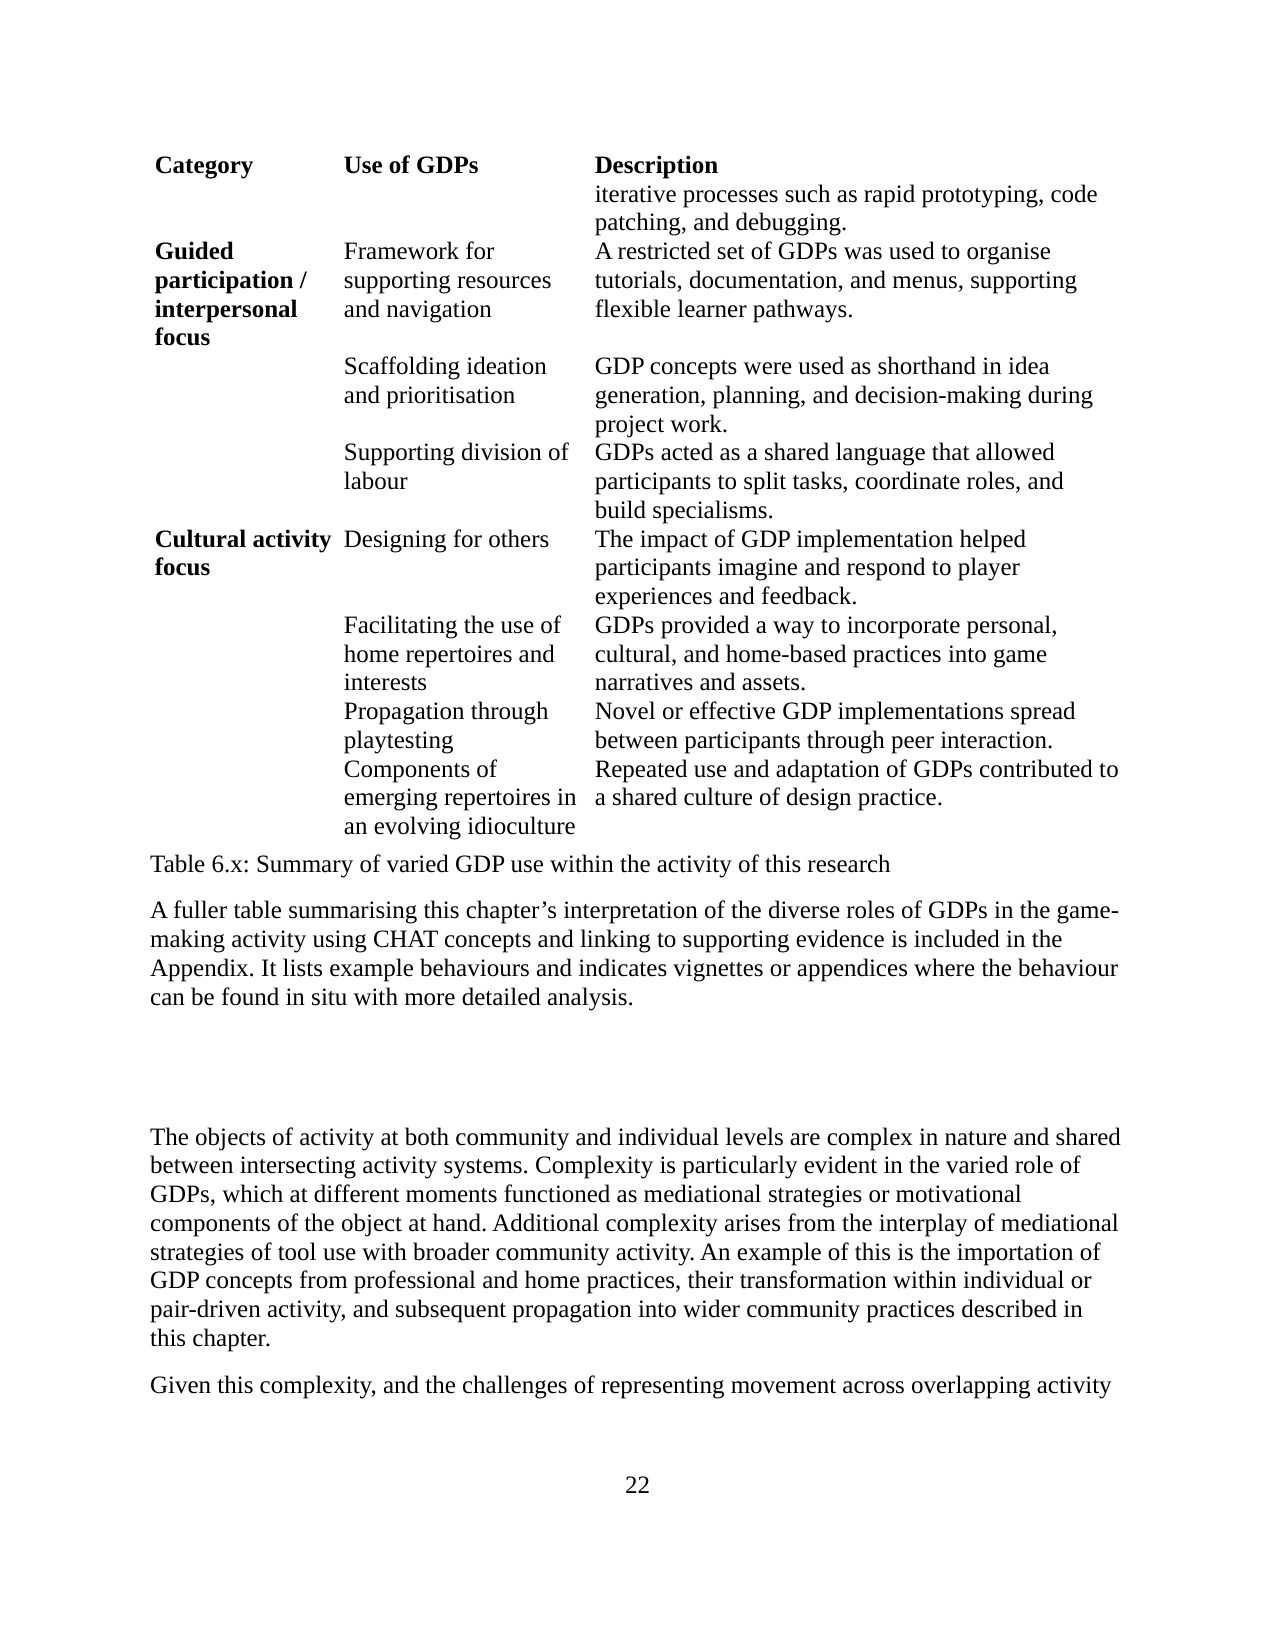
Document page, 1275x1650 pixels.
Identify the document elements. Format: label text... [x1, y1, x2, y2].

table_cell Supporting division of labour [339, 438, 590, 524]
table_cell A restricted set of GDPs was used to organise tutorials, documentation, and menus, supporting flexible learner pathways. [590, 236, 1125, 351]
table_cell Guided participation / interpersonal focus [150, 236, 339, 351]
table_cell GDP concepts were used as shorthand in idea generation, planning, and decision-making during project work. [590, 351, 1125, 437]
table_cell GDPs acted as a shared language that allowed participants to split tasks, coordinate roles, and build specialisms. [590, 438, 1125, 524]
text A fuller table summarising this chapter’s interpretation of the diverse roles of GDPs in the game-making activity using CHAT concepts and linking to supporting evidence is included in the Appendix. It lists example behaviours and indicates vignettes or appendices where the behaviour can be found in situ with more detailed analysis. [150, 896, 1125, 1011]
table_header Use of GDPs [339, 150, 590, 179]
table_cell [150, 610, 339, 696]
table_cell Novel or effective GDP implementations spread between participants through peer interaction. [590, 696, 1125, 754]
table_cell Designing for others [339, 524, 590, 610]
table_cell GDPs provided a way to incorporate personal, cultural, and home-based practices into game narratives and assets. [590, 610, 1125, 696]
table_cell Scaffolding ideation and prioritisation [339, 351, 590, 437]
text Given this complexity, and the challenges of representing movement across overlapping activity [150, 1370, 1125, 1398]
table_cell Components of emerging repertoires in an evolving idioculture [339, 754, 590, 840]
table_cell Facilitating the use of home repertoires and interests [339, 610, 590, 696]
text The objects of activity at both community and individual levels are complex in nature and shared between intersecting activity systems. Complexity is particularly evident in the varied role of GDPs, which at different moments functioned as mediational strategies or motivational components of the object at hand. Additional complexity arises from the interplay of mediational strategies of tool use with broader community activity. An example of this is the importation of GDP concepts from professional and home practices, their transformation within individual or pair-driven activity, and subsequent propagation into wider community practices described in this chapter. [150, 1122, 1125, 1352]
table_cell Propagation through playtesting [339, 696, 590, 754]
table_cell [150, 351, 339, 437]
table_header Description [590, 150, 1125, 179]
table_cell [339, 179, 590, 236]
table_cell The impact of GDP implementation helped participants imagine and respond to player experiences and feedback. [590, 524, 1125, 610]
table_cell Repeated use and adaptation of GDPs contributed to a shared culture of design practice. [590, 754, 1125, 840]
table_cell [150, 179, 339, 236]
table_cell Framework for supporting resources and navigation [339, 236, 590, 351]
table_cell iterative processes such as rapid prototyping, code patching, and debugging. [590, 179, 1125, 236]
table_cell Cultural activity focus [150, 524, 339, 610]
table_header Category [150, 150, 339, 179]
text Table 6.x: Summary of varied GDP use within the activity of this research [150, 849, 1125, 878]
table_cell [150, 696, 339, 754]
table_cell [150, 754, 339, 840]
table_cell [150, 438, 339, 524]
